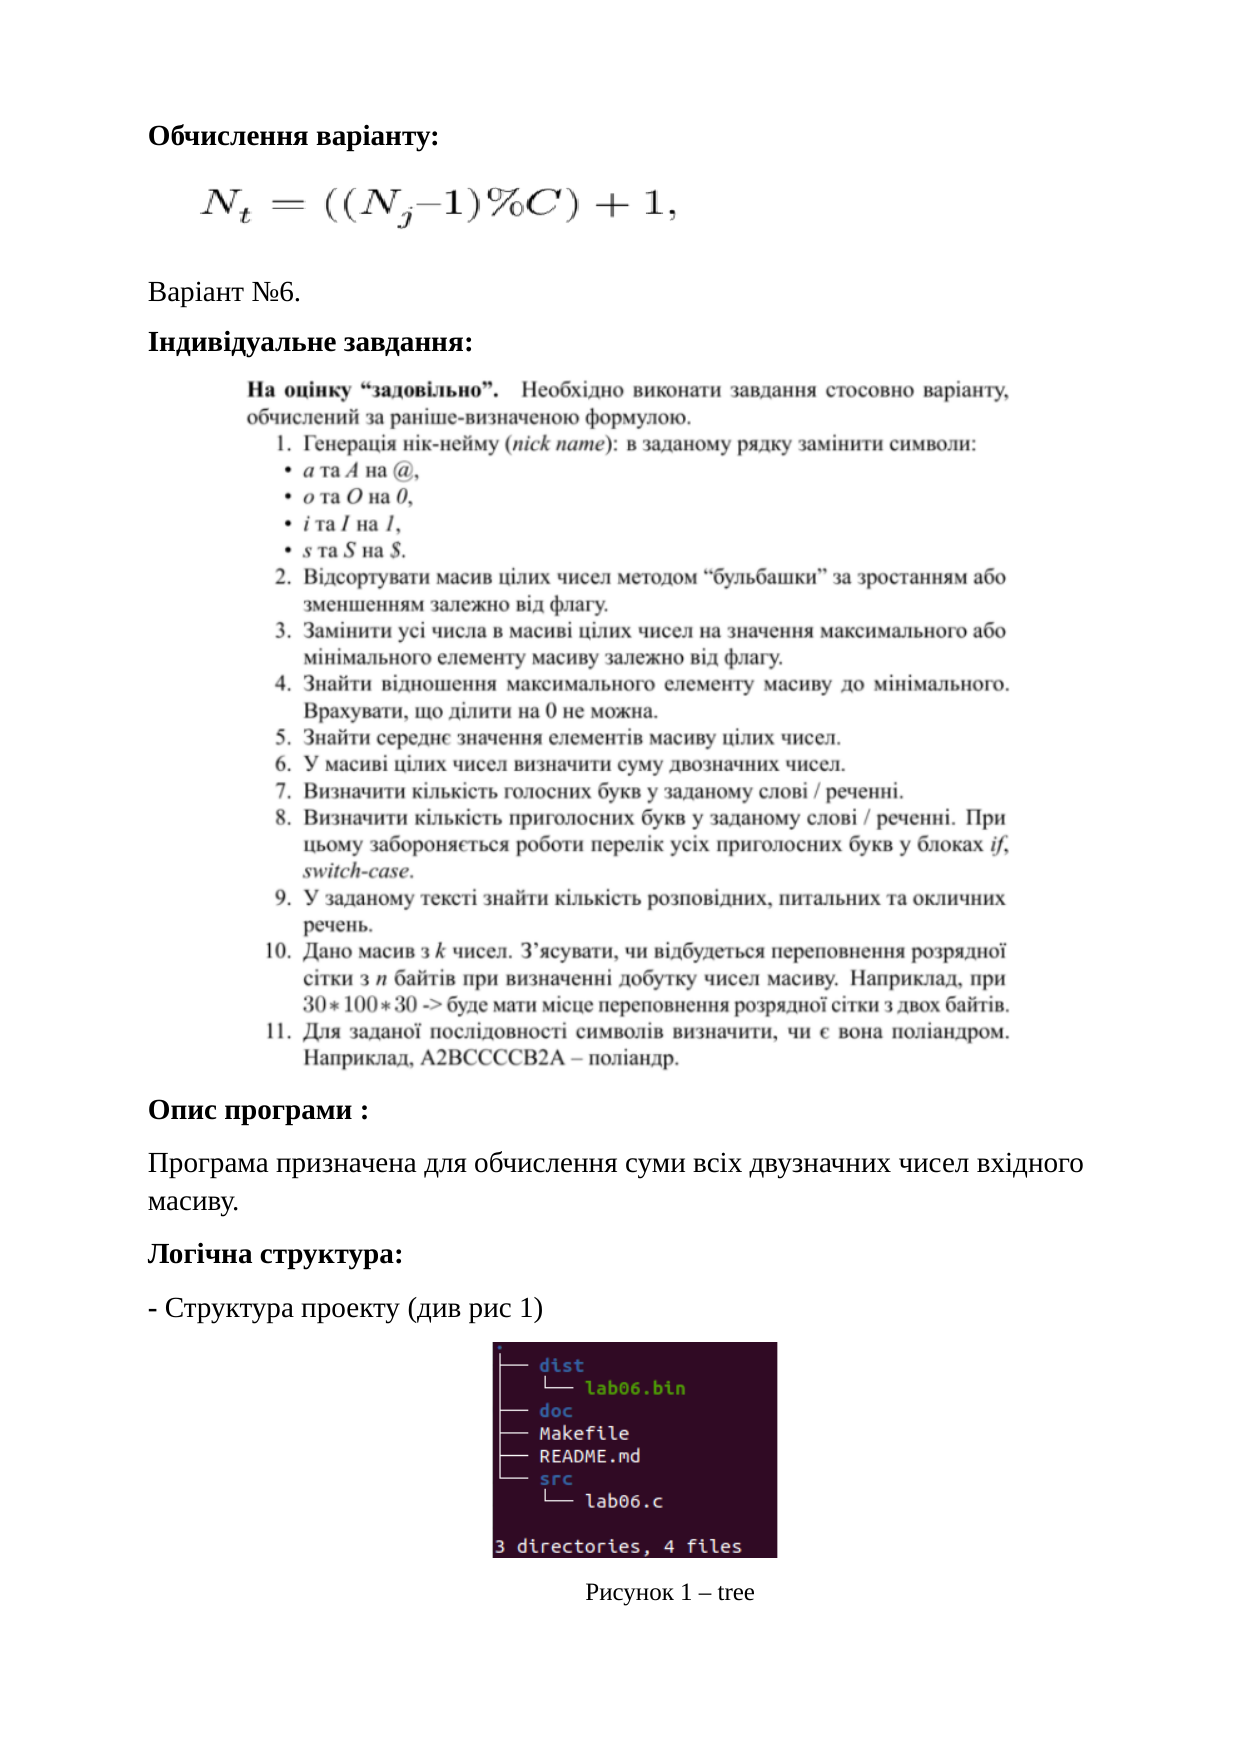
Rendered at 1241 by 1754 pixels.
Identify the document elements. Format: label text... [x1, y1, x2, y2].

text Рисунок 1 – tree [512, 1577, 1122, 1605]
text - Структура проекту (див рис 1) [148, 1290, 1122, 1323]
picture [147, 168, 742, 260]
text Обчислення варіанту: [148, 118, 1122, 152]
text Індивідуальне завдання: [148, 324, 1122, 358]
text Опис програми : [148, 1092, 1122, 1125]
picture [240, 375, 1030, 1078]
text Варіант №6. [148, 274, 1122, 308]
picture [492, 1342, 778, 1558]
text Логічна структура: [148, 1237, 1122, 1270]
text Програма призначена для обчислення суми всіх двузначних чисел вхідного масиву. [148, 1145, 1122, 1217]
